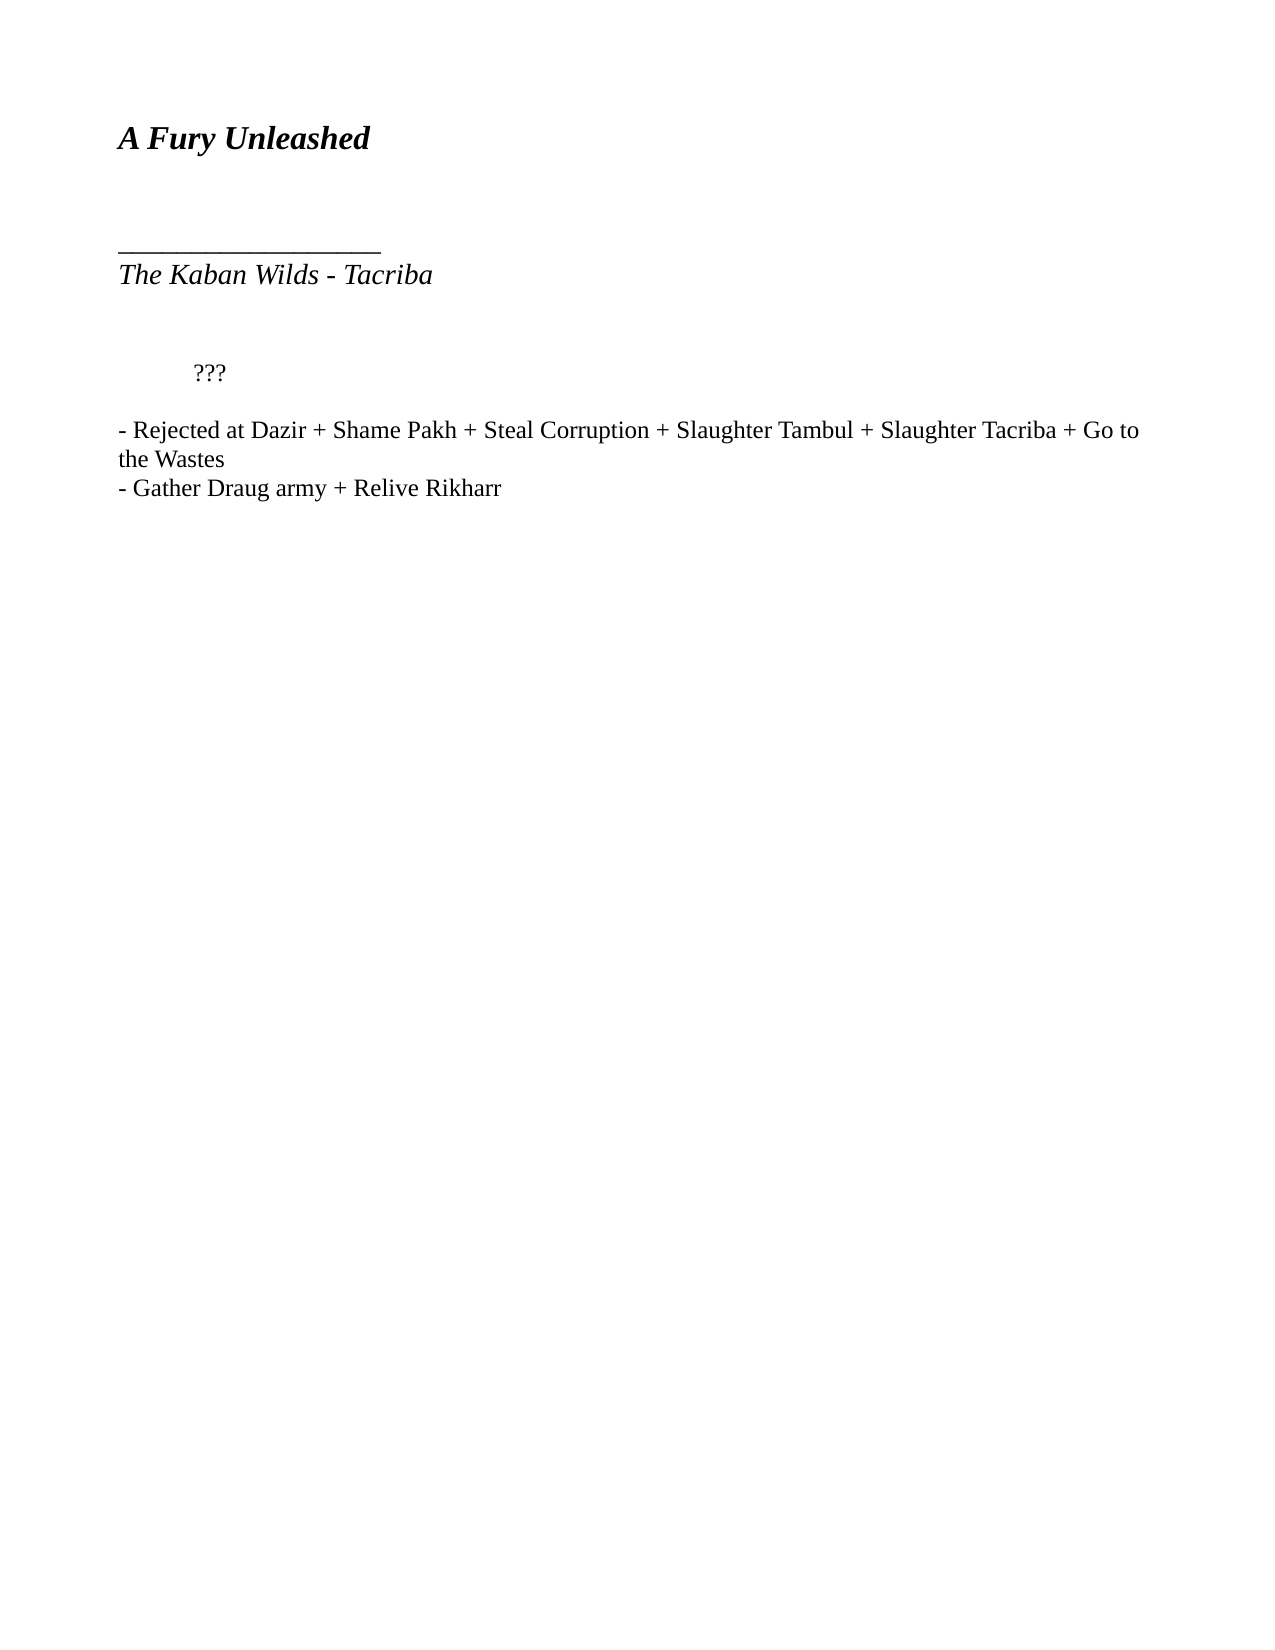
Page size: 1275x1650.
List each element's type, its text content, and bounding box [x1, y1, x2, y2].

text A Fury Unleashed [118, 118, 1157, 156]
text - Gather Draug army + Relive Rikharr [118, 473, 1157, 501]
text ??? [118, 358, 1157, 386]
text __________________ [118, 223, 1157, 257]
text - Rejected at Dazir + Shame Pakh + Steal Corruption + Slaughter Tambul + Slaughter Tacriba + Go to the Wastes [118, 415, 1157, 473]
text The Kaban Wilds - Tacriba [118, 257, 1157, 291]
